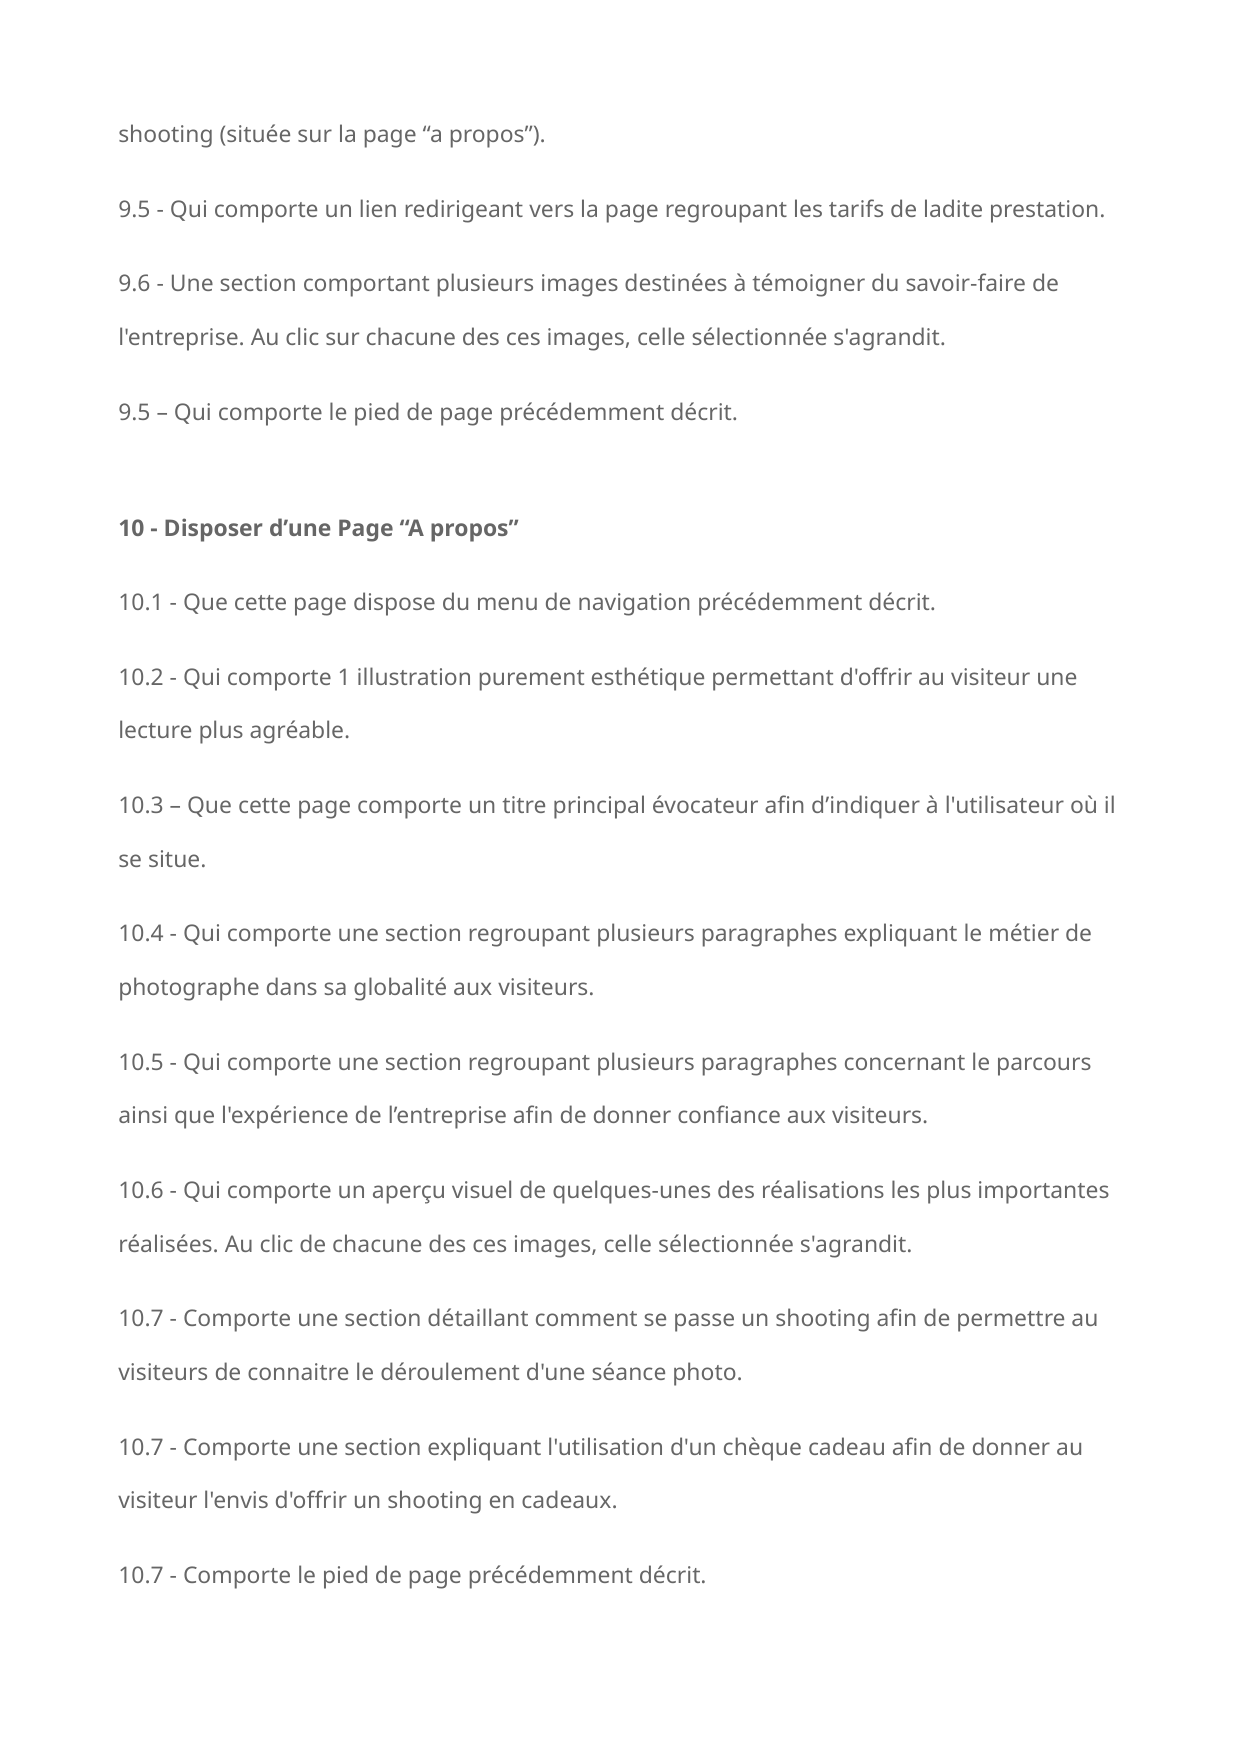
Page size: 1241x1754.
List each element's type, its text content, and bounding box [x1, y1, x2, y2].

text 10.2 - Qui comporte 1 illustration purement esthétique permettant d'offrir au visiteur une lecture plus agréable. [118, 661, 1122, 746]
text 10 - Disposer d’une Page “A propos” [118, 511, 1122, 543]
text 10.7 - Comporte une section détaillant comment se passe un shooting afin de permettre au visiteurs de connaitre le déroulement d'une séance photo. [118, 1302, 1122, 1387]
text 10.7 - Comporte le pied de page précédemment décrit. [118, 1559, 1122, 1590]
text 10.7 - Comporte une section expliquant l'utilisation d'un chèque cadeau afin de donner au visiteur l'envis d'offrir un shooting en cadeaux. [118, 1431, 1122, 1516]
text 10.3 – Que cette page comporte un titre principal évocateur afin d’indiquer à l'utilisateur où il se situe. [118, 789, 1122, 874]
text 10.6 - Qui comporte un aperçu visuel de quelques-unes des réalisations les plus importantes réalisées. Au clic de chacune des ces images, celle sélectionnée s'agrandit. [118, 1174, 1122, 1259]
text 9.5 - Qui comporte un lien redirigeant vers la page regroupant les tarifs de ladite prestation. [118, 193, 1122, 224]
text shooting (située sur la page “a propos”). [118, 118, 1122, 149]
text 9.6 - Une section comportant plusieurs images destinées à témoigner du savoir-faire de l'entreprise. Au clic sur chacune des ces images, celle sélectionnée s'agrandit. [118, 267, 1122, 352]
text 10.4 - Qui comporte une section regroupant plusieurs paragraphes expliquant le métier de photographe dans sa globalité aux visiteurs. [118, 917, 1122, 1002]
text 10.5 - Qui comporte une section regroupant plusieurs paragraphes concernant le parcours ainsi que l'expérience de l’entreprise afin de donner confiance aux visiteurs. [118, 1046, 1122, 1131]
text 10.1 - Que cette page dispose du menu de navigation précédemment décrit. [118, 586, 1122, 617]
text 9.5 – Qui comporte le pied de page précédemment décrit. [118, 396, 1122, 427]
